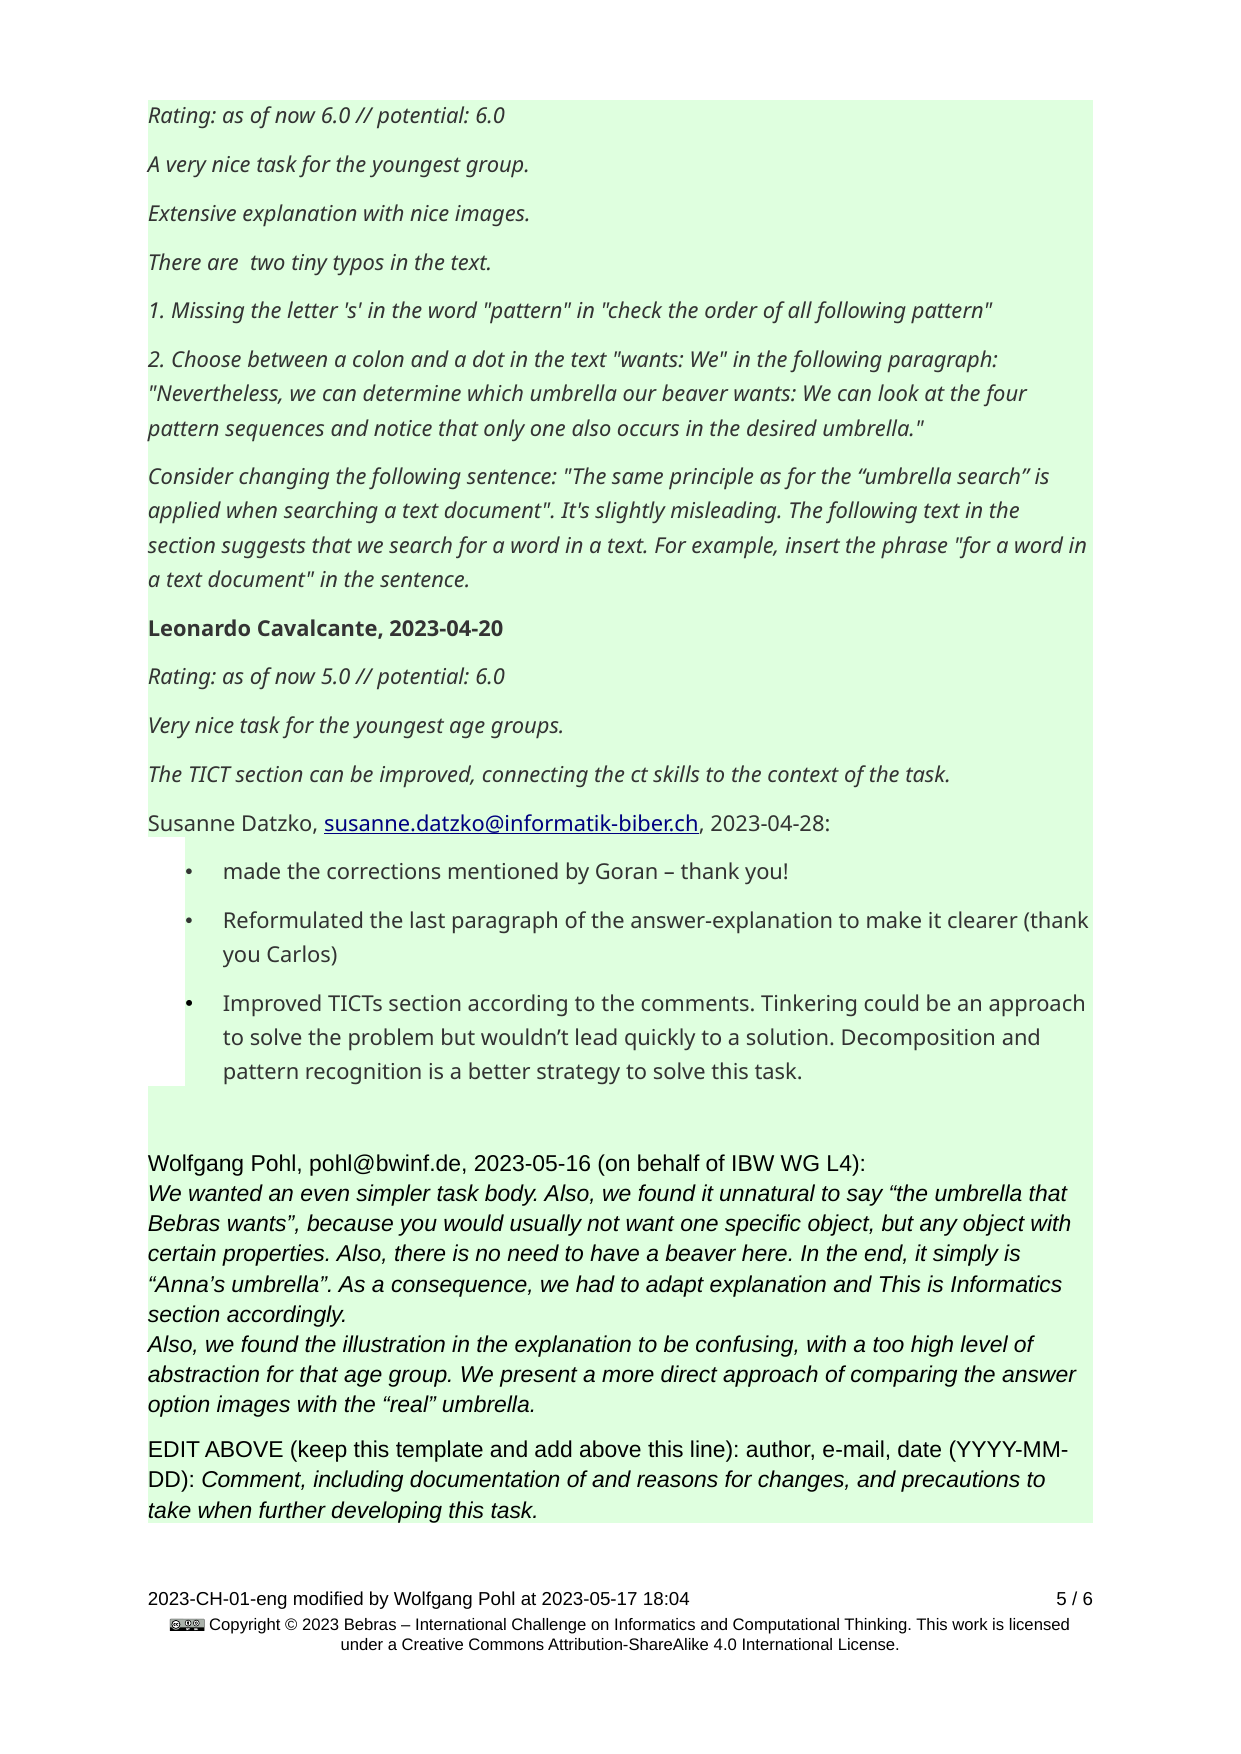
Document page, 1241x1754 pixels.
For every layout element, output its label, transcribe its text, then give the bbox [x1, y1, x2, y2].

text EDIT ABOVE (keep this template and add above this line): author, e-mail, date (YYYY-MM-DD): Comment, including documentation of and reasons for changes, and precautions to take when further developing this task. [148, 1436, 1093, 1523]
text 2. Choose between a colon and a dot in the text "wants: We" in the following paragraph: "Nevertheless, we can determine which umbrella our beaver wants: We can look at the four pattern sequences and notice that only one also occurs in the desired umbrella." [148, 344, 1093, 442]
list made the corrections mentioned by Goran – thank you! [185, 856, 1093, 886]
text Susanne Datzko, susanne.datzko@informatik-biber.ch, 2023-04-28: [148, 807, 1093, 837]
text There are two tiny typos in the text. [148, 247, 1093, 276]
list Improved TICTs section according to the comments. Tinkering could be an approach to solve the problem but wouldn’t lead quickly to a solution. Decomposition and pattern recognition is a better strategy to solve this task. [185, 988, 1093, 1086]
text Leonardo Cavalcante, 2023-04-20 [148, 612, 1093, 642]
text Rating: as of now 6.0 // potential: 6.0 [148, 100, 1093, 130]
text The TICT section can be improved, connecting the ct skills to the context of the task. [148, 759, 1093, 788]
text Rating: as of now 5.0 // potential: 6.0 [148, 661, 1093, 691]
text Wolfgang Pohl, pohl@bwinf.de, 2023-05-16 (on behalf of IBW WG L4): We wanted an even simpler task body. Also, we found it unnatural to say “the umbrella that Bebras wants”, because you would usually not want one specific object, but any object with certain properties. Also, there is no need to have a beaver here. In the end, it simply is “Anna’s umbrella”. As a consequence, we had to adapt explanation and This is Informatics section accordingly. Also, we found the illustration in the explanation to be confusing, with a too high level of abstraction for that age group. We present a more direct approach of comparing the answer option images with the “real” umbrella. [148, 1150, 1093, 1418]
text Consider changing the following sentence: "The same principle as for the “umbrella search” is applied when searching a text document". It's slightly misleading. The following text in the section suggests that we search for a word in a text. For example, insert the phrase "for a word in a text document" in the sentence. [148, 461, 1093, 593]
text 1. Missing the letter 's' in the word "pattern" in "check the order of all following pattern" [148, 295, 1093, 325]
text A very nice task for the youngest group. [148, 149, 1093, 179]
text Extensive explanation with nice images. [148, 198, 1093, 228]
list Reformulated the last paragraph of the answer-explanation to make it clearer (thank you Carlos) [185, 905, 1093, 969]
text Very nice task for the youngest age groups. [148, 710, 1093, 740]
